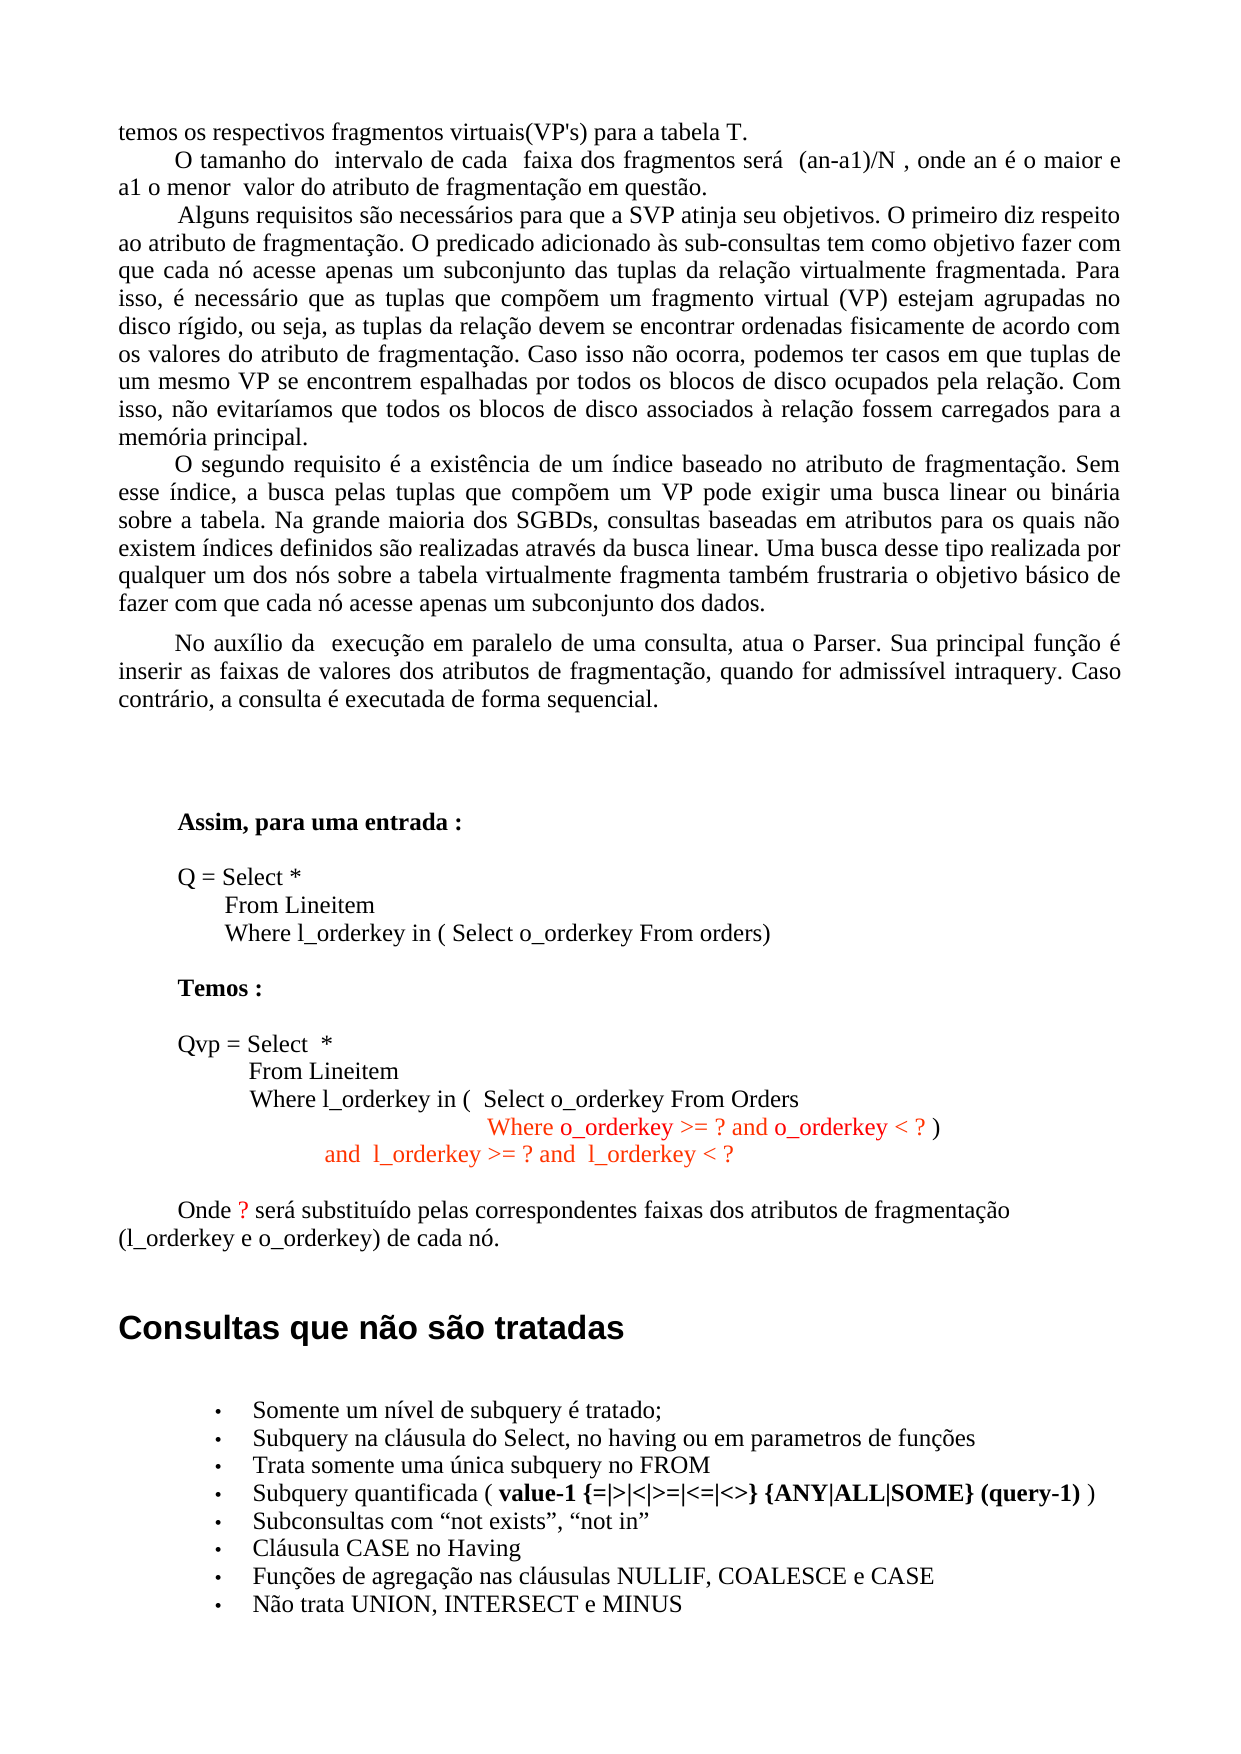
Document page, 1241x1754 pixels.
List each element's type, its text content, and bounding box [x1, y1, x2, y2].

text No auxílio da execução em paralelo de uma consulta, atua o Parser. Sua principal função é inserir as faixas de valores dos atributos de fragmentação, quando for admissível intraquery. Caso contrário, a consulta é executada de forma sequencial. [118, 629, 1122, 712]
subtitle Consultas que não são tratadas [118, 1309, 1122, 1346]
text Assim, para uma entrada : [118, 808, 1122, 836]
list Funções de agregação nas cláusulas NULLIF, COALESCE e CASE [156, 1562, 1122, 1590]
text and l_orderkey >= ? and l_orderkey < ? [118, 1141, 1122, 1168]
text O segundo requisito é a existência de um índice baseado no atributo de fragmentação. Sem esse índice, a busca pelas tuplas que compõem um VP pode exigir uma busca linear ou binária sobre a tabela. Na grande maioria dos SGBDs, consultas baseadas em atributos para os quais não existem índices definidos são realizadas através da busca linear. Uma busca desse tipo realizada por qualquer um dos nós sobre a tabela virtualmente fragmenta também frustraria o objetivo básico de fazer com que cada nó acesse apenas um subconjunto dos dados. [118, 451, 1122, 617]
text Temos : [118, 974, 1122, 1002]
text Q = Select * [118, 863, 1122, 891]
text Alguns requisitos são necessários para que a SVP atinja seu objetivos. O primeiro diz respeito ao atributo de fragmentação. O predicado adicionado às sub-consultas tem como objetivo fazer com que cada nó acesse apenas um subconjunto das tuplas da relação virtualmente fragmentada. Para isso, é necessário que as tuplas que compõem um fragmento virtual (VP) estejam agrupadas no disco rígido, ou seja, as tuplas da relação devem se encontrar ordenadas fisicamente de acordo com os valores do atributo de fragmentação. Caso isso não ocorra, podemos ter casos em que tuplas de um mesmo VP se encontrem espalhadas por todos os blocos de disco ocupados pela relação. Com isso, não evitaríamos que todos os blocos de disco associados à relação fossem carregados para a memória principal. [118, 201, 1122, 451]
text Qvp = Select * [118, 1030, 1122, 1057]
list Subconsultas com “not exists”, “not in” [156, 1507, 1122, 1534]
text From Lineitem [118, 891, 1122, 919]
list Cláusula CASE no Having [156, 1534, 1122, 1562]
list Somente um nível de subquery é tratado; [156, 1396, 1122, 1424]
text From Lineitem [118, 1057, 1122, 1085]
text Onde ? será substituído pelas correspondentes faixas dos atributos de fragmentação (l_orderkey e o_orderkey) de cada nó. [118, 1196, 1122, 1251]
text Where o_orderkey >= ? and o_orderkey < ? ) [118, 1113, 1122, 1141]
text Where l_orderkey in ( Select o_orderkey From orders) [118, 919, 1122, 947]
list Não trata UNION, INTERSECT e MINUS [156, 1590, 1122, 1618]
list Subquery quantificada ( value-1 {=|>|<|>=|<=|<>} {ANY|ALL|SOME} (query-1) ) [156, 1479, 1122, 1507]
text Where l_orderkey in ( Select o_orderkey From Orders [118, 1085, 1122, 1113]
text O tamanho do intervalo de cada faixa dos fragmentos será (an-a1)/N , onde an é o maior e a1 o menor valor do atributo de fragmentação em questão. [118, 146, 1122, 201]
list Subquery na cláusula do Select, no having ou em parametros de funções [156, 1424, 1122, 1451]
list Trata somente uma única subquery no FROM [156, 1451, 1122, 1479]
text temos os respectivos fragmentos virtuais(VP's) para a tabela T. [118, 118, 1122, 146]
